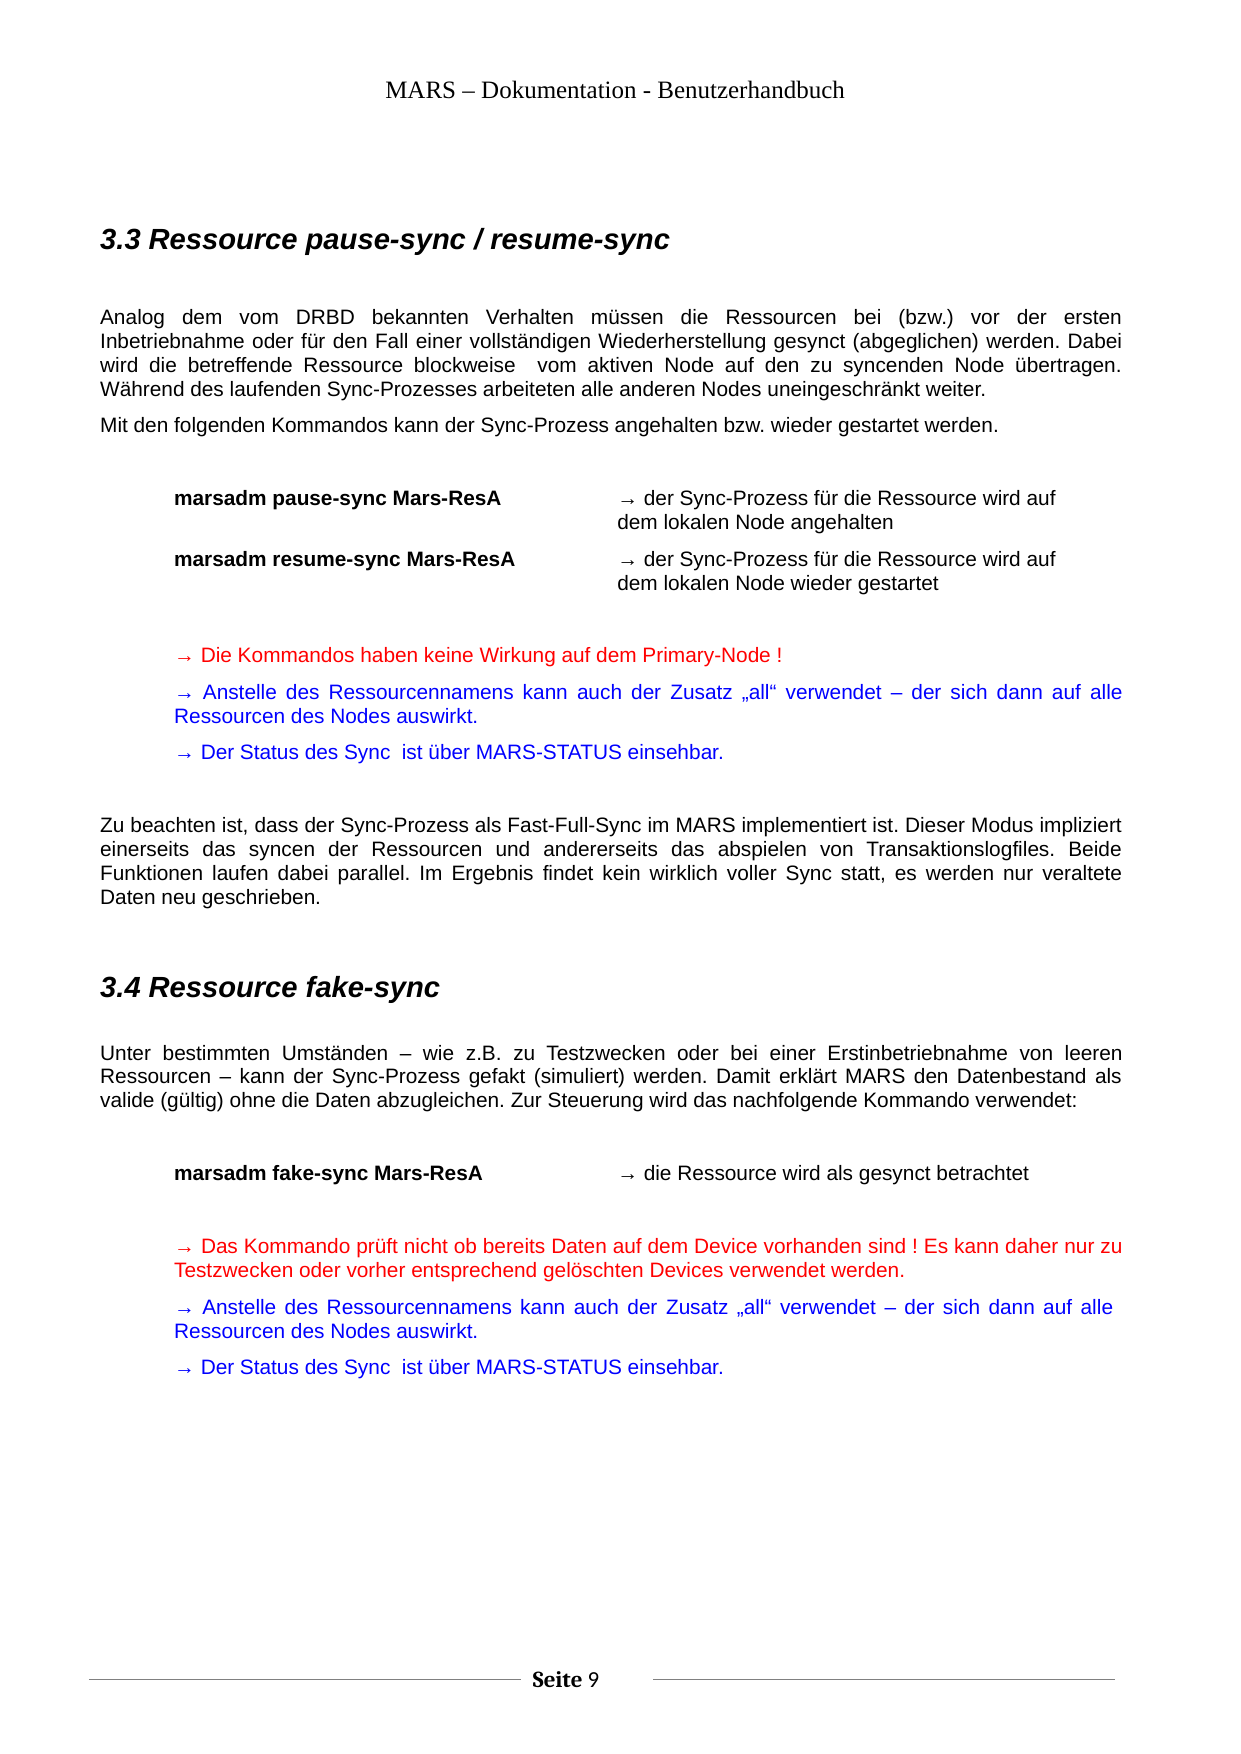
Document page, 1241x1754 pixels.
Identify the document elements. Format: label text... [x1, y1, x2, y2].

text Analog dem vom DRBD bekannten Verhalten müssen die Ressourcen bei (bzw.) vor der ersten Inbetriebnahme oder für den Fall einer vollständigen Wiederherstellung gesynct (abgeglichen) werden. Dabei wird die betreffende Ressource blockweise vom aktiven Node auf den zu syncenden Node übertragen. Während des laufenden Sync-Prozesses arbeiteten alle anderen Nodes uneingeschränkt weiter. [100, 305, 1123, 401]
text → Anstelle des Ressourcennamens kann auch der Zusatz „all“ verwendet – der sich dann auf alle Ressourcen des Nodes auswirkt. [100, 1294, 1123, 1342]
text Zu beachten ist, dass der Sync-Prozess als Fast-Full-Sync im MARS implementiert ist. Dieser Modus impliziert einerseits das syncen der Ressourcen und andererseits das abspielen von Transaktionslogfiles. Beide Funktionen laufen dabei parallel. Im Ergebnis findet kein wirklich voller Sync statt, es werden nur veraltete Daten neu geschrieben. [100, 813, 1123, 909]
text → Anstelle des Ressourcennamens kann auch der Zusatz „all“ verwendet – der sich dann auf alle Ressourcen des Nodes auswirkt. [174, 680, 1123, 728]
text marsadm fake-sync Mars-ResA → die Ressource wird als gesynct betrachtet [174, 1161, 1123, 1185]
subtitle 3.4 Ressource fake-sync [100, 970, 1123, 1004]
text → Die Kommandos haben keine Wirkung auf dem Primary-Node ! [174, 643, 1123, 667]
text → Der Status des Sync ist über MARS-STATUS einsehbar. [174, 740, 1123, 764]
text Mit den folgenden Kommandos kann der Sync-Prozess angehalten bzw. wieder gestartet werden. [100, 413, 1123, 437]
text marsadm pause-sync Mars-ResA → der Sync-Prozess für die Ressource wird auf dem lokalen Node angehalten [174, 486, 1123, 534]
text Unter bestimmten Umständen – wie z.B. zu Testzwecken oder bei einer Erstinbetriebnahme von leeren Ressourcen – kann der Sync-Prozess gefakt (simuliert) werden. Damit erklärt MARS den Datenbestand als valide (gültig) ohne die Daten abzugleichen. Zur Steuerung wird das nachfolgende Kommando verwendet: [100, 1040, 1123, 1112]
subtitle 3.3 Ressource pause-sync / resume-sync [100, 222, 1123, 256]
text marsadm resume-sync Mars-ResA → der Sync-Prozess für die Ressource wird auf dem lokalen Node wieder gestartet [174, 546, 1123, 594]
text → Das Kommando prüft nicht ob bereits Daten auf dem Device vorhanden sind ! Es kann daher nur zu Testzwecken oder vorher entsprechend gelöschten Devices verwendet werden. [174, 1234, 1123, 1282]
text → Der Status des Sync ist über MARS-STATUS einsehbar. [100, 1355, 1123, 1379]
